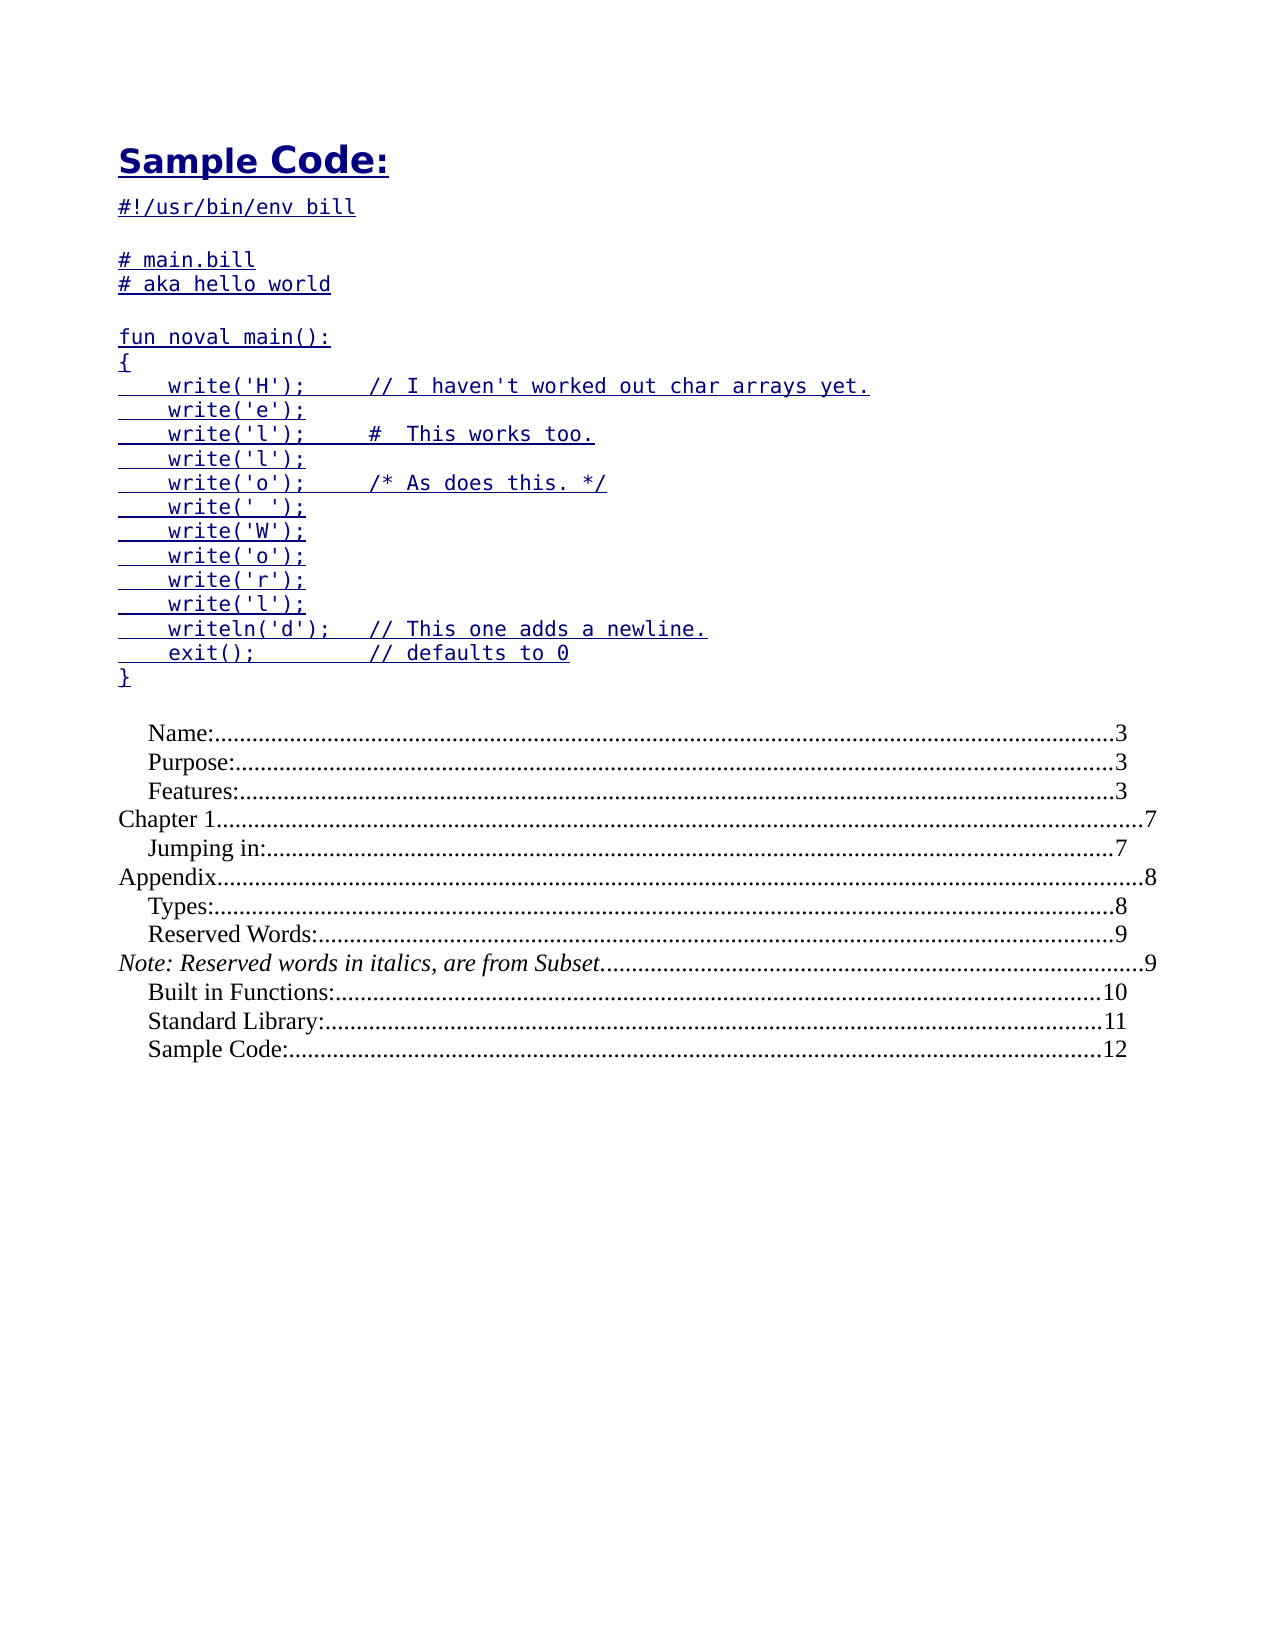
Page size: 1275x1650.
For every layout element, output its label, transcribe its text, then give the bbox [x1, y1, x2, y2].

text Standard Library: 11 [148, 1006, 1157, 1034]
text } [118, 665, 1157, 689]
text write(' '); [118, 495, 1157, 519]
text write('o'); /* As does this. */ [118, 471, 1157, 495]
text Purpose: 3 [148, 747, 1157, 776]
text write('l'); # This works too. [118, 422, 1157, 447]
text Chapter 1 7 [118, 804, 1157, 833]
text Features: 3 [148, 776, 1157, 804]
text write('W'); [118, 519, 1157, 544]
text exit(); // defaults to 0 [118, 641, 1157, 665]
text Types: 8 [148, 891, 1157, 919]
text # main.bill [118, 248, 1157, 272]
text #!/usr/bin/env bill [118, 195, 1157, 219]
text Note: Reserved words in italics, are from Subset. 9 [118, 948, 1157, 977]
text write('e'); [118, 398, 1157, 422]
text Name: 3 [148, 718, 1157, 747]
text write('l'); [118, 447, 1157, 471]
text Jumping in: 7 [148, 833, 1157, 862]
text Reserved Words: 9 [148, 919, 1157, 948]
text Built in Functions: 10 [148, 977, 1157, 1006]
text # aka hello world [118, 272, 1157, 297]
text write('r'); [118, 568, 1157, 592]
text Sample Code: 12 [148, 1034, 1157, 1063]
text fun noval main(): [118, 325, 1157, 350]
text { [118, 350, 1157, 374]
text write('H'); // I haven't worked out char arrays yet. [118, 374, 1157, 398]
text writeln('d'); // This one adds a newline. [118, 617, 1157, 641]
text write('o'); [118, 544, 1157, 568]
text Appendix 8 [118, 862, 1157, 891]
subtitle Sample Code: [118, 139, 1157, 183]
text write('l'); [118, 592, 1157, 617]
